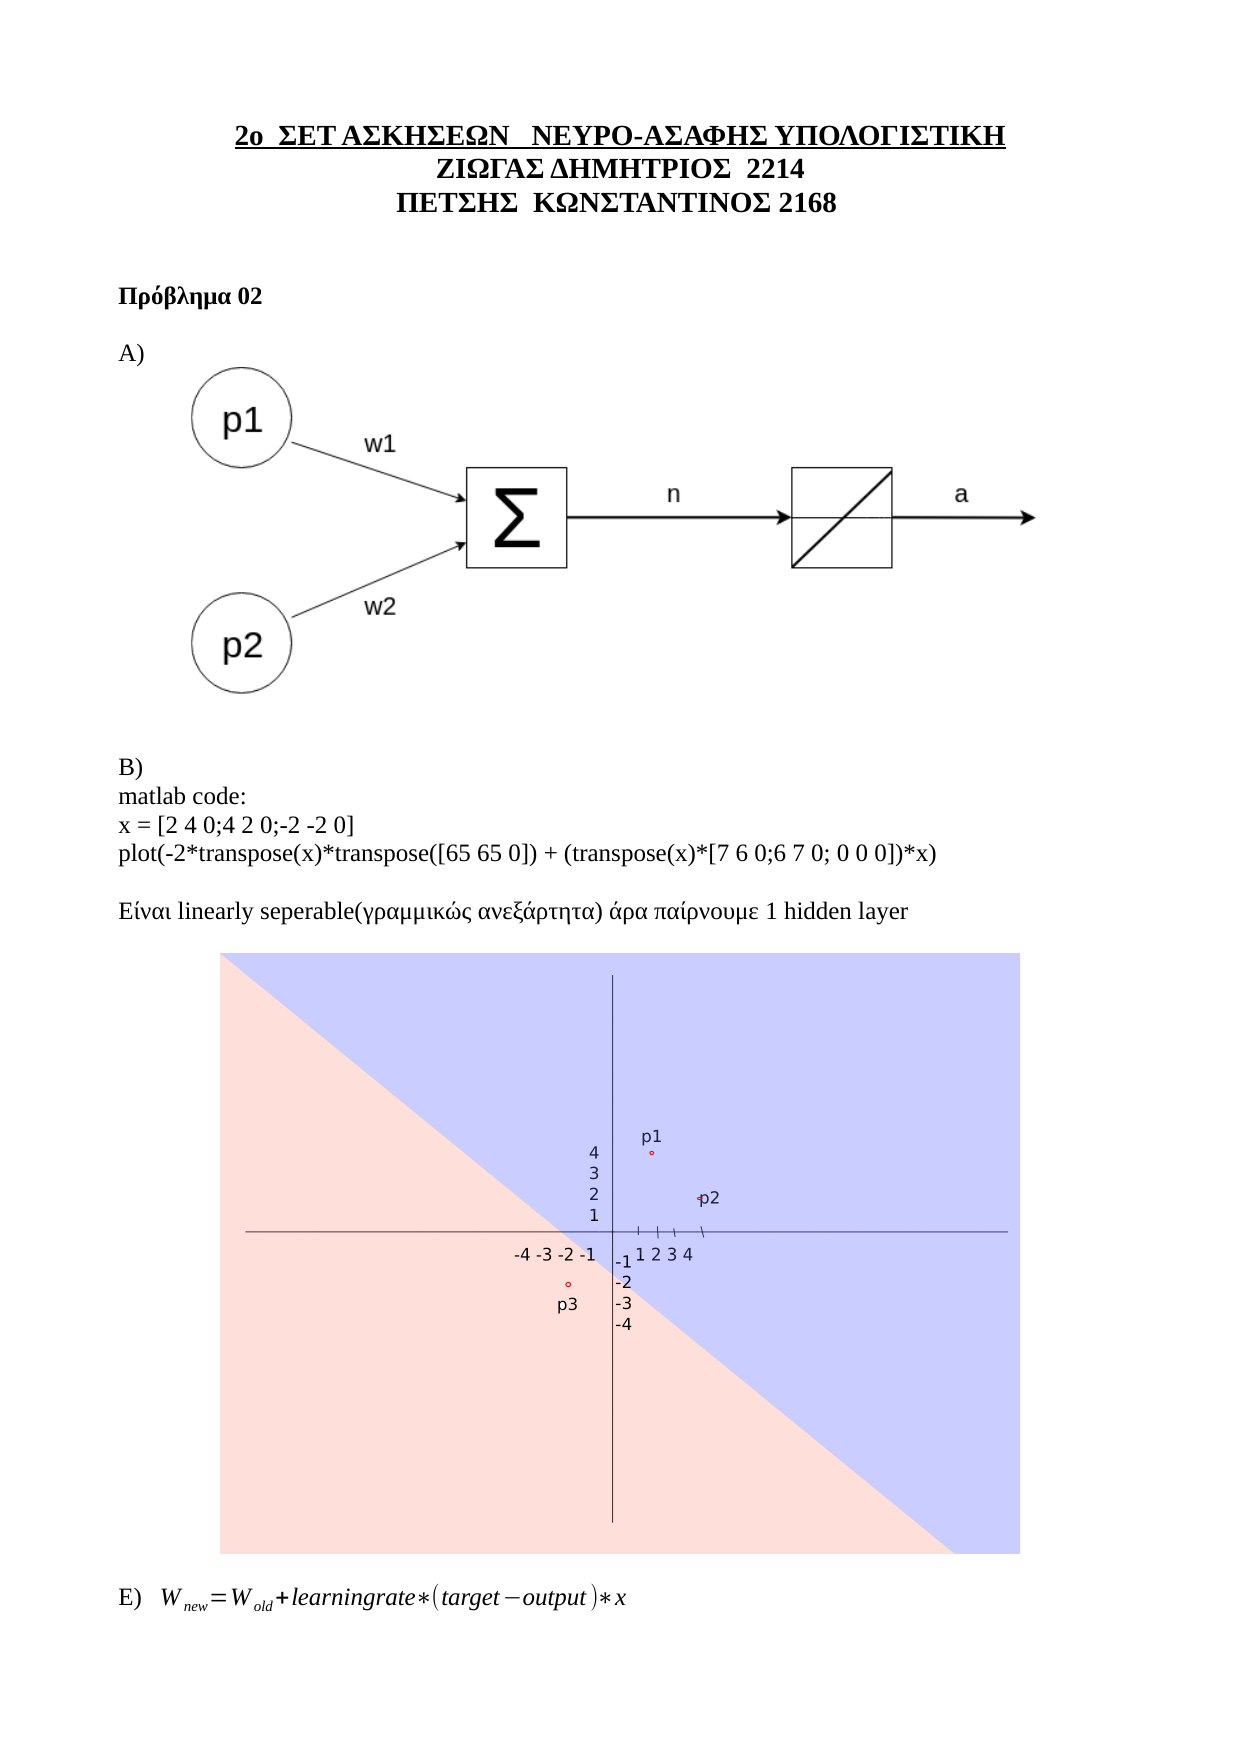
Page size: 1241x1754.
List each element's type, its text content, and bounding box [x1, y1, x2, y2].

text Είναι linearly seperable(γραμμικώς ανεξάρτητα) άρα παίρνουμε 1 hidden layer [118, 896, 1122, 925]
text E) [118, 1582, 1122, 1615]
text 2ο ΣΕΤ ΑΣΚΗΣΕΩΝ ΝΕΥΡΟ-ΑΣΑΦΗΣ ΥΠΟΛΟΓΙΣΤΙΚΗ [118, 118, 1122, 152]
picture [220, 953, 1020, 1554]
text ΖΙΩΓΑΣ ΔΗΜΗΤΡΙΟΣ 2214 [118, 152, 1122, 185]
text ΠΕΤΣΗΣ ΚΩΝΣΤΑΝΤΙΝΟΣ 2168 [118, 185, 1122, 219]
text x = [2 4 0;4 2 0;-2 -2 0] [118, 810, 1122, 838]
text plot(-2*transpose(x)*transpose([65 65 0]) + (transpose(x)*[7 6 0;6 7 0; 0 0 0])*x) [118, 838, 1122, 867]
text B) [118, 752, 1122, 781]
text matlab code: [118, 781, 1122, 810]
text Πρόβλημα 02 [118, 281, 1122, 310]
text Α) [118, 338, 1122, 367]
picture [191, 367, 1049, 695]
